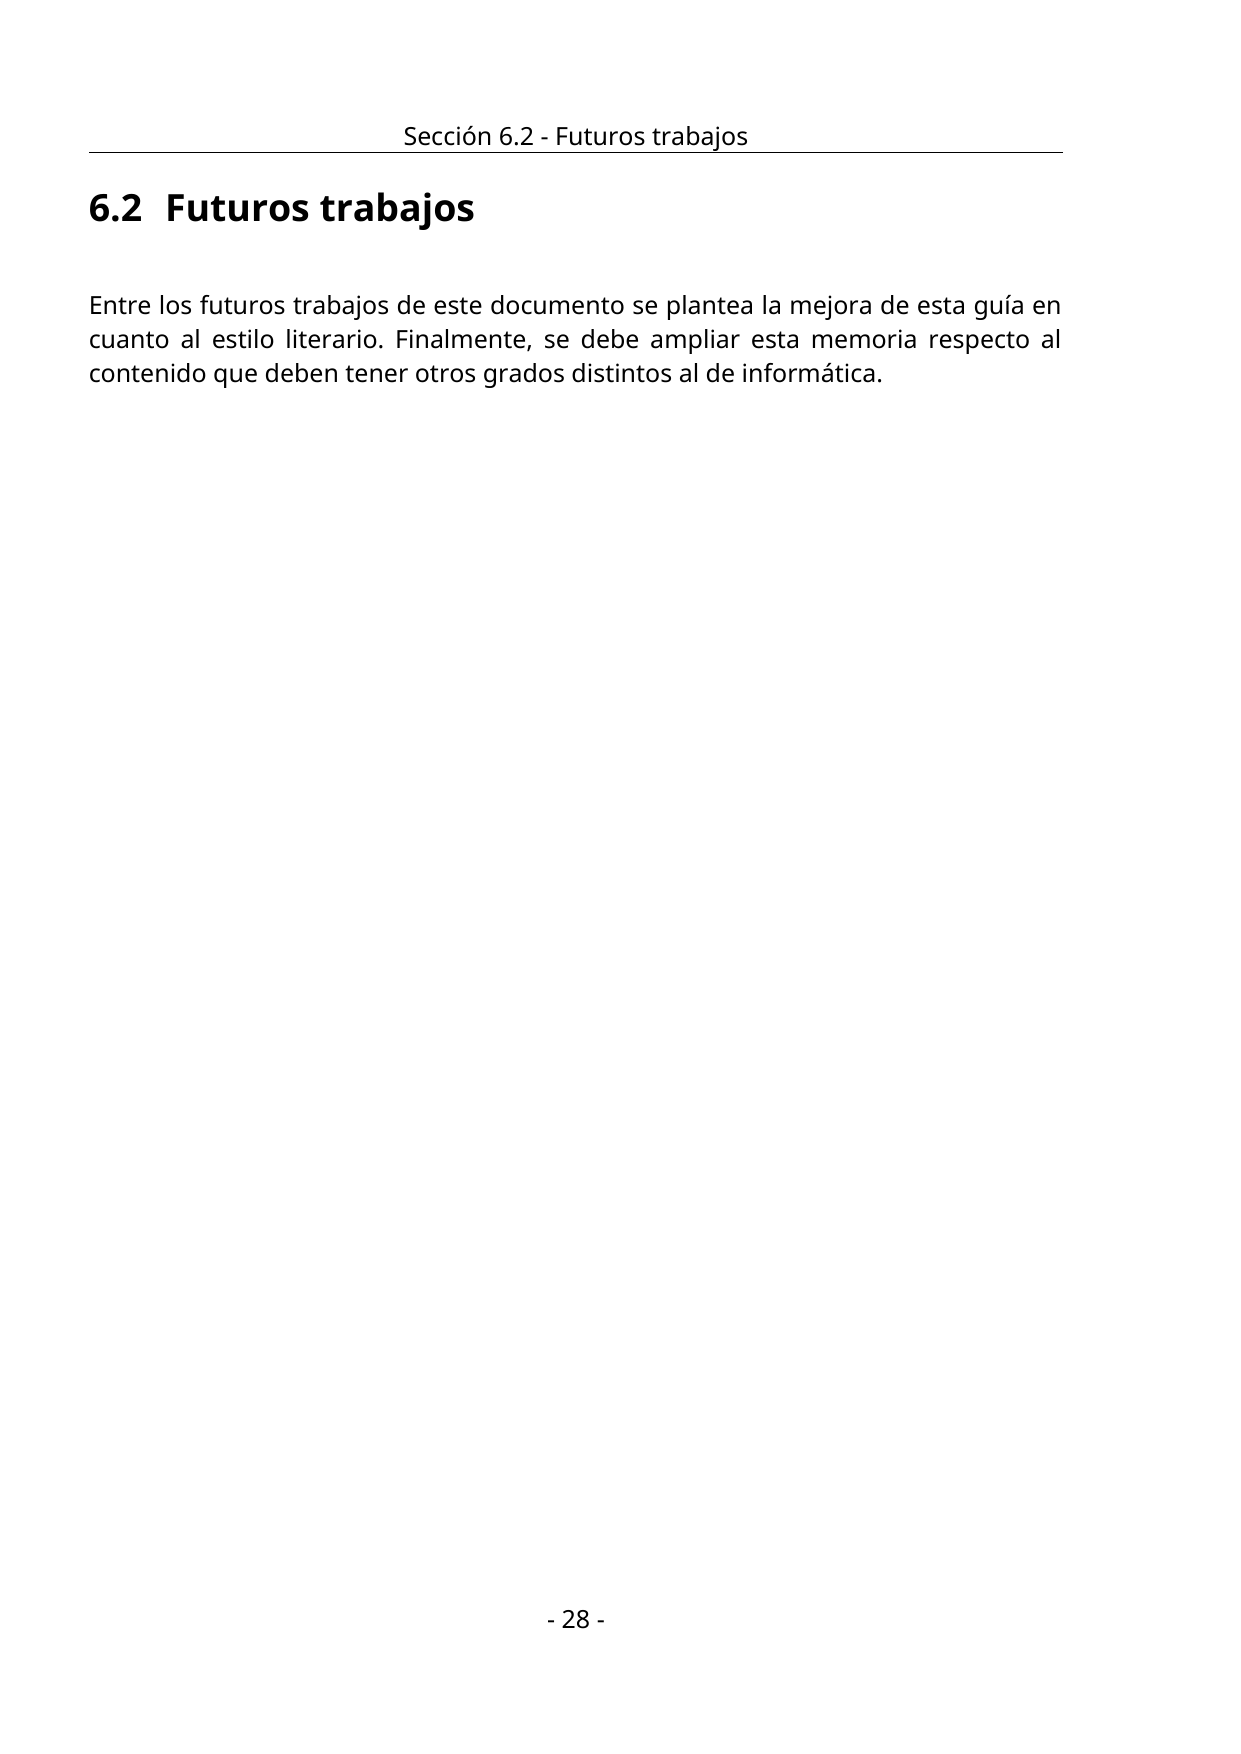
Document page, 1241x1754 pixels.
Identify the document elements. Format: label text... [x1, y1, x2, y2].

subtitle Futuros trabajos [88, 182, 1063, 233]
text Entre los futuros trabajos de este documento se plantea la mejora de esta guía en cuanto al estilo literario. Finalmente, se debe ampliar esta memoria respecto al contenido que deben tener otros grados distintos al de informática. [88, 288, 1063, 390]
